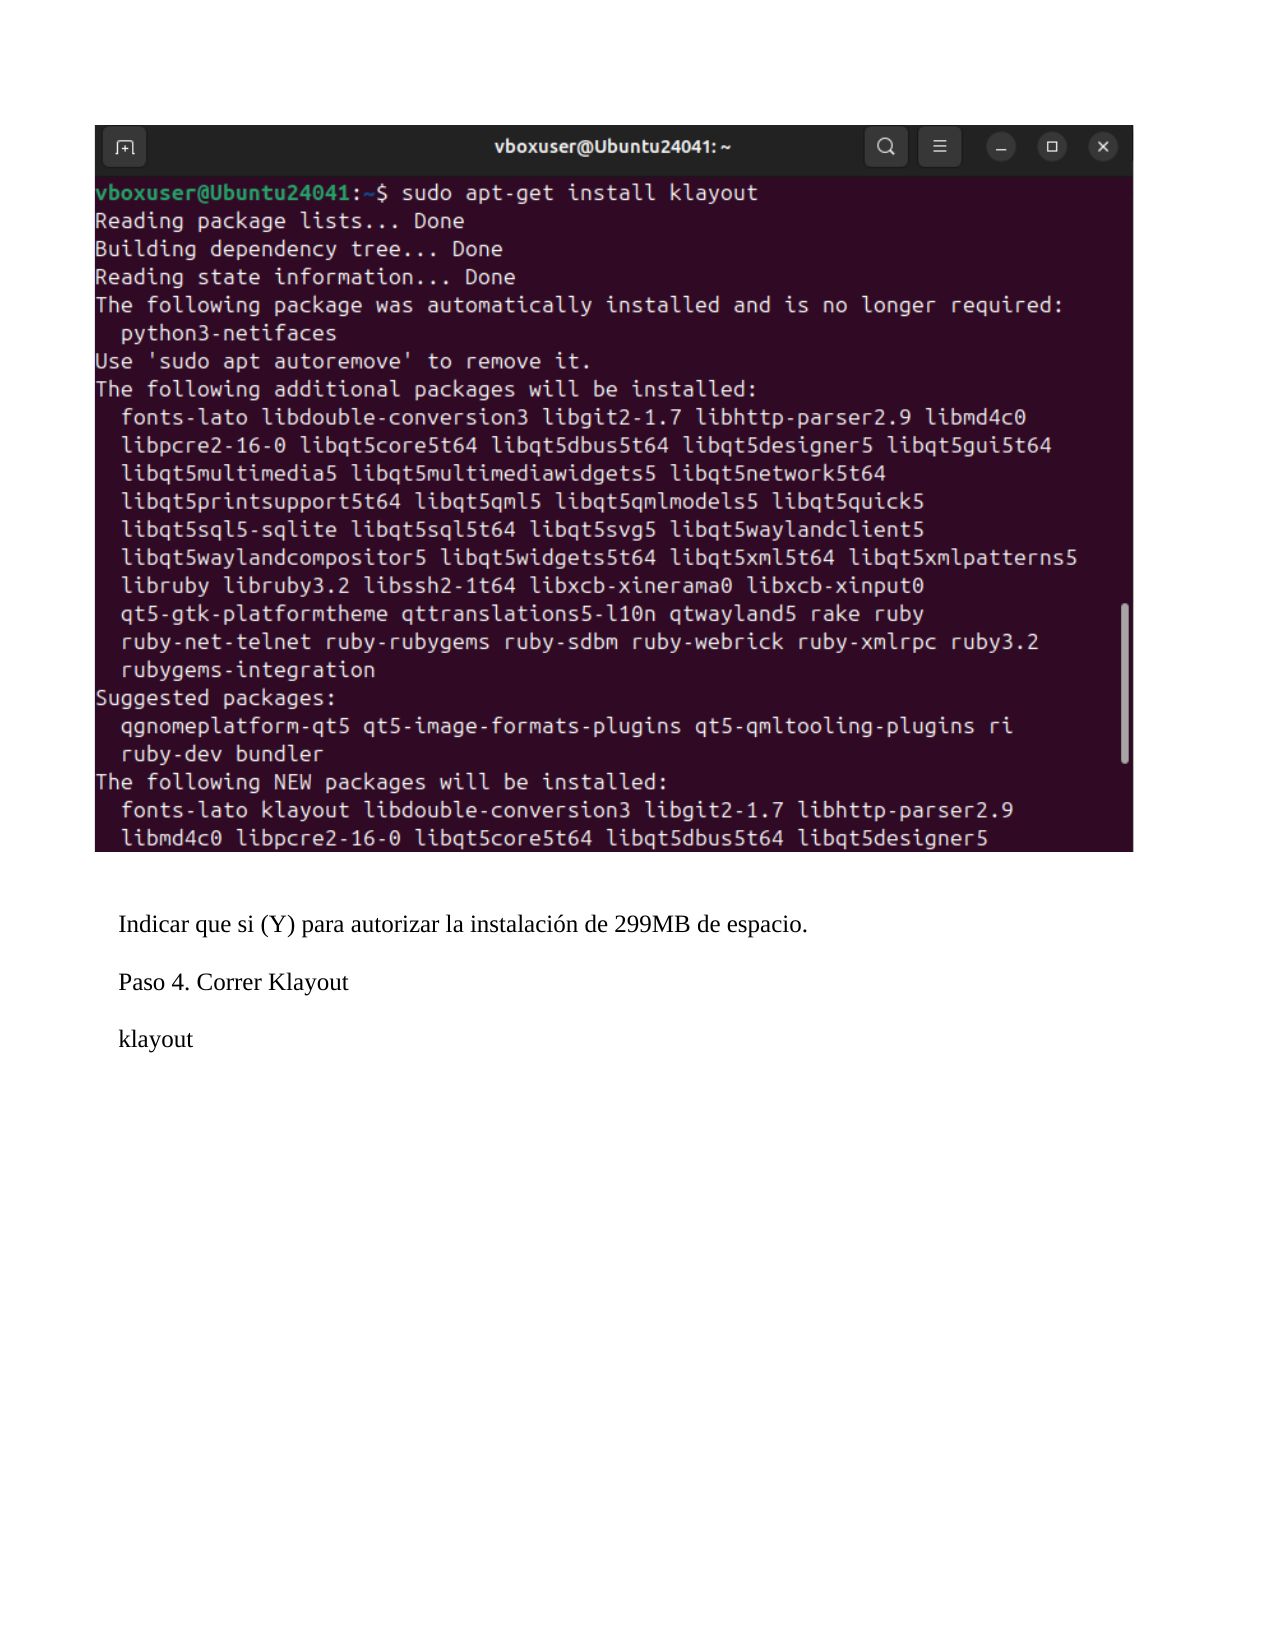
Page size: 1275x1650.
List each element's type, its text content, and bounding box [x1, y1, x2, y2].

picture [94, 125, 1134, 852]
text Indicar que si (Y) para autorizar la instalación de 299MB de espacio. [118, 909, 1157, 938]
text klayout [118, 1024, 1157, 1053]
text Paso 4. Correr Klayout [118, 967, 1157, 996]
